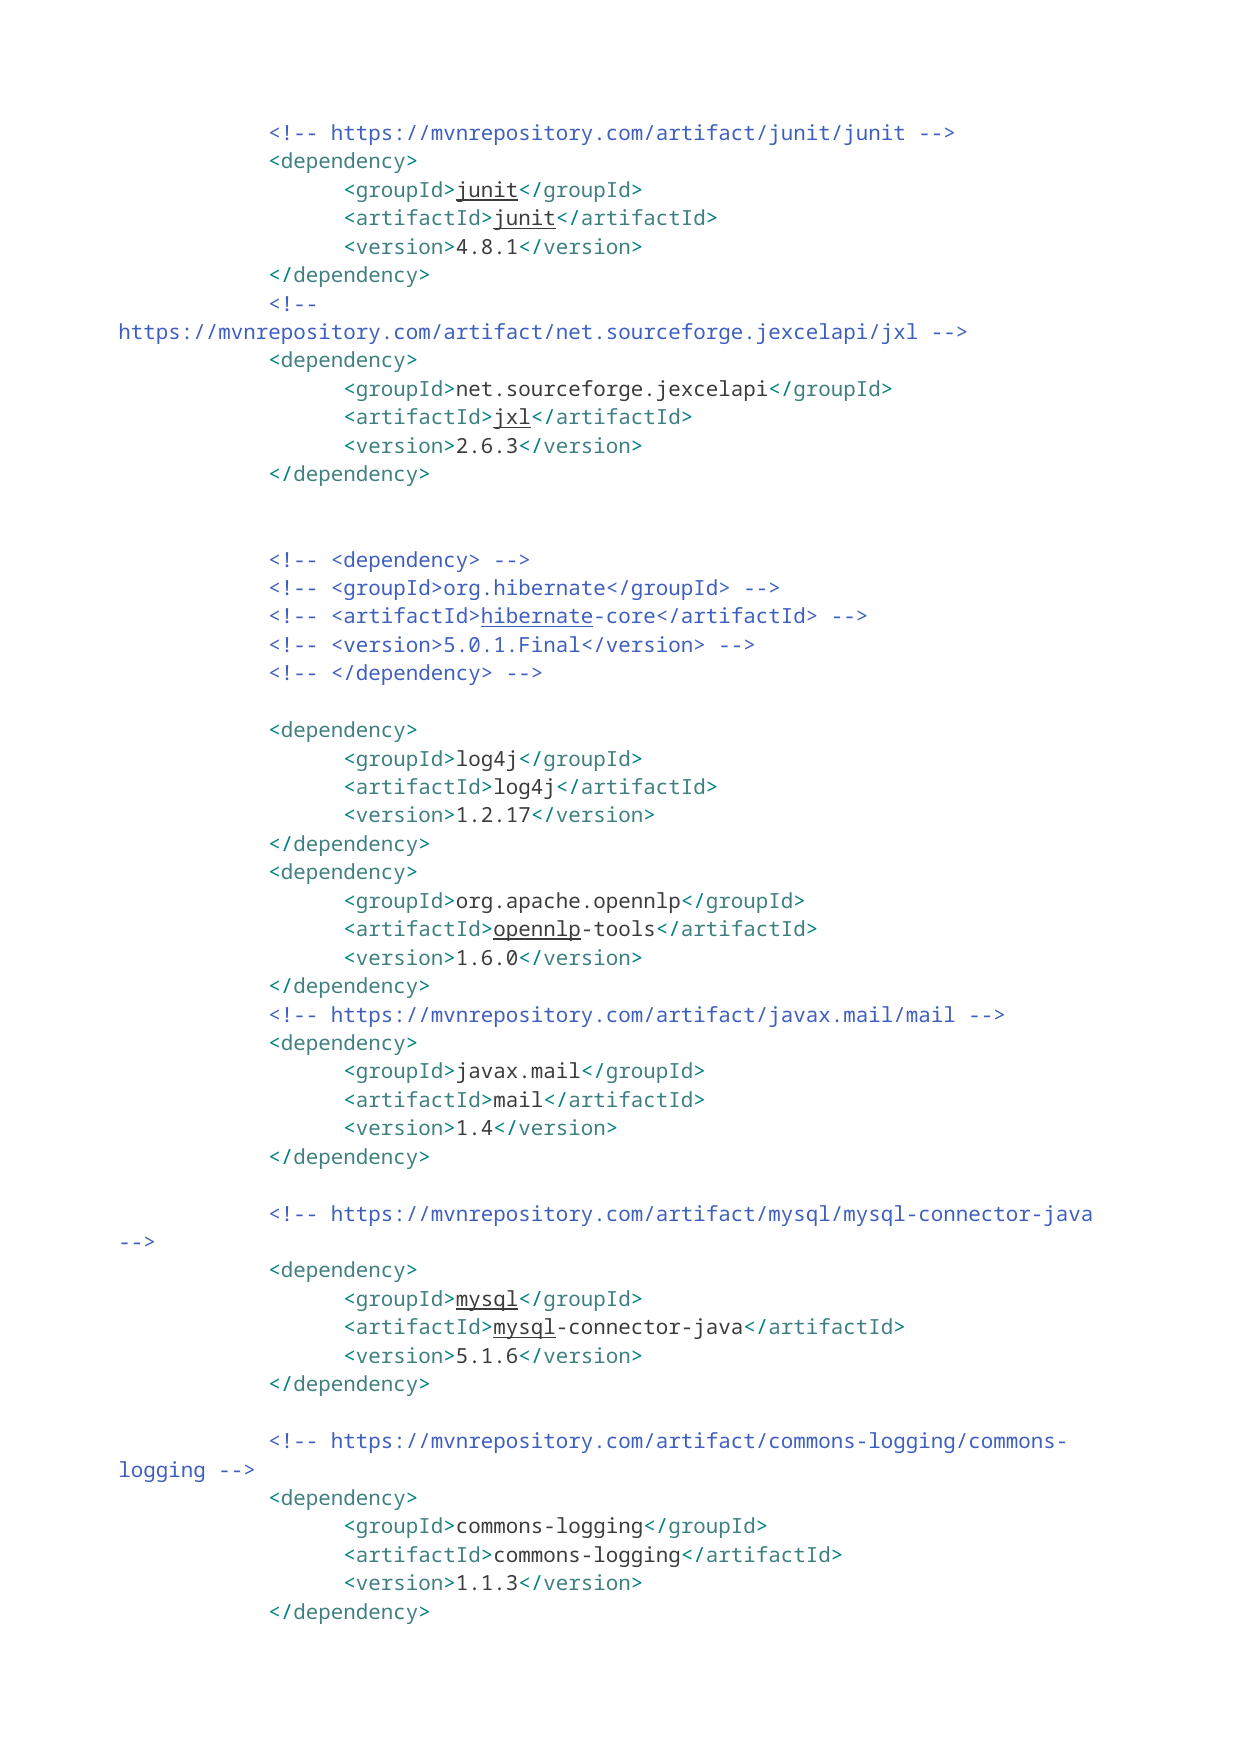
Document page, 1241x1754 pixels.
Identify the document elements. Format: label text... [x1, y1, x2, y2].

text <!-- https://mvnrepository.com/artifact/junit/junit --> [118, 118, 1122, 147]
text <artifactId>commons-logging</artifactId> [118, 1540, 1122, 1568]
text </dependency> [118, 260, 1122, 289]
text <dependency> [118, 1483, 1122, 1512]
text <artifactId>jxl</artifactId> [118, 402, 1122, 431]
text </dependency> [118, 829, 1122, 857]
text <dependency> [118, 147, 1122, 175]
text <dependency> [118, 857, 1122, 886]
text <artifactId>opennlp-tools</artifactId> [118, 914, 1122, 943]
text </dependency> [118, 971, 1122, 1000]
text <artifactId>junit</artifactId> [118, 203, 1122, 232]
text <groupId>net.sourceforge.jexcelapi</groupId> [118, 374, 1122, 402]
text <version>2.6.3</version> [118, 431, 1122, 459]
text <dependency> [118, 346, 1122, 374]
text <version>1.2.17</version> [118, 801, 1122, 829]
text <!-- https://mvnrepository.com/artifact/commons-logging/commons-logging --> [118, 1426, 1122, 1483]
text <!-- <version>5.0.1.Final</version> --> [118, 630, 1122, 658]
text <artifactId>log4j</artifactId> [118, 772, 1122, 801]
text <groupId>mysql</groupId> [118, 1284, 1122, 1312]
text <dependency> [118, 1256, 1122, 1284]
text <!-- https://mvnrepository.com/artifact/mysql/mysql-connector-java --> [118, 1199, 1122, 1256]
text <!-- https://mvnrepository.com/artifact/net.sourceforge.jexcelapi/jxl --> [118, 289, 1122, 346]
text <groupId>org.apache.opennlp</groupId> [118, 886, 1122, 914]
text </dependency> [118, 1597, 1122, 1625]
text <artifactId>mail</artifactId> [118, 1085, 1122, 1113]
text <groupId>junit</groupId> [118, 175, 1122, 203]
text </dependency> [118, 459, 1122, 488]
text <version>1.1.3</version> [118, 1568, 1122, 1597]
text <dependency> [118, 715, 1122, 744]
text </dependency> [118, 1142, 1122, 1170]
text <version>5.1.6</version> [118, 1341, 1122, 1369]
text <!-- </dependency> --> [118, 658, 1122, 687]
text <version>1.6.0</version> [118, 943, 1122, 971]
text <!-- <groupId>org.hibernate</groupId> --> [118, 573, 1122, 602]
text <groupId>commons-logging</groupId> [118, 1512, 1122, 1540]
text <!-- https://mvnrepository.com/artifact/javax.mail/mail --> [118, 1000, 1122, 1028]
text <artifactId>mysql-connector-java</artifactId> [118, 1312, 1122, 1341]
text <!-- <artifactId>hibernate-core</artifactId> --> [118, 602, 1122, 630]
text </dependency> [118, 1369, 1122, 1398]
text <!-- <dependency> --> [118, 545, 1122, 573]
text <groupId>log4j</groupId> [118, 744, 1122, 772]
text <groupId>javax.mail</groupId> [118, 1057, 1122, 1085]
text <version>4.8.1</version> [118, 232, 1122, 260]
text <dependency> [118, 1028, 1122, 1057]
text <version>1.4</version> [118, 1113, 1122, 1142]
